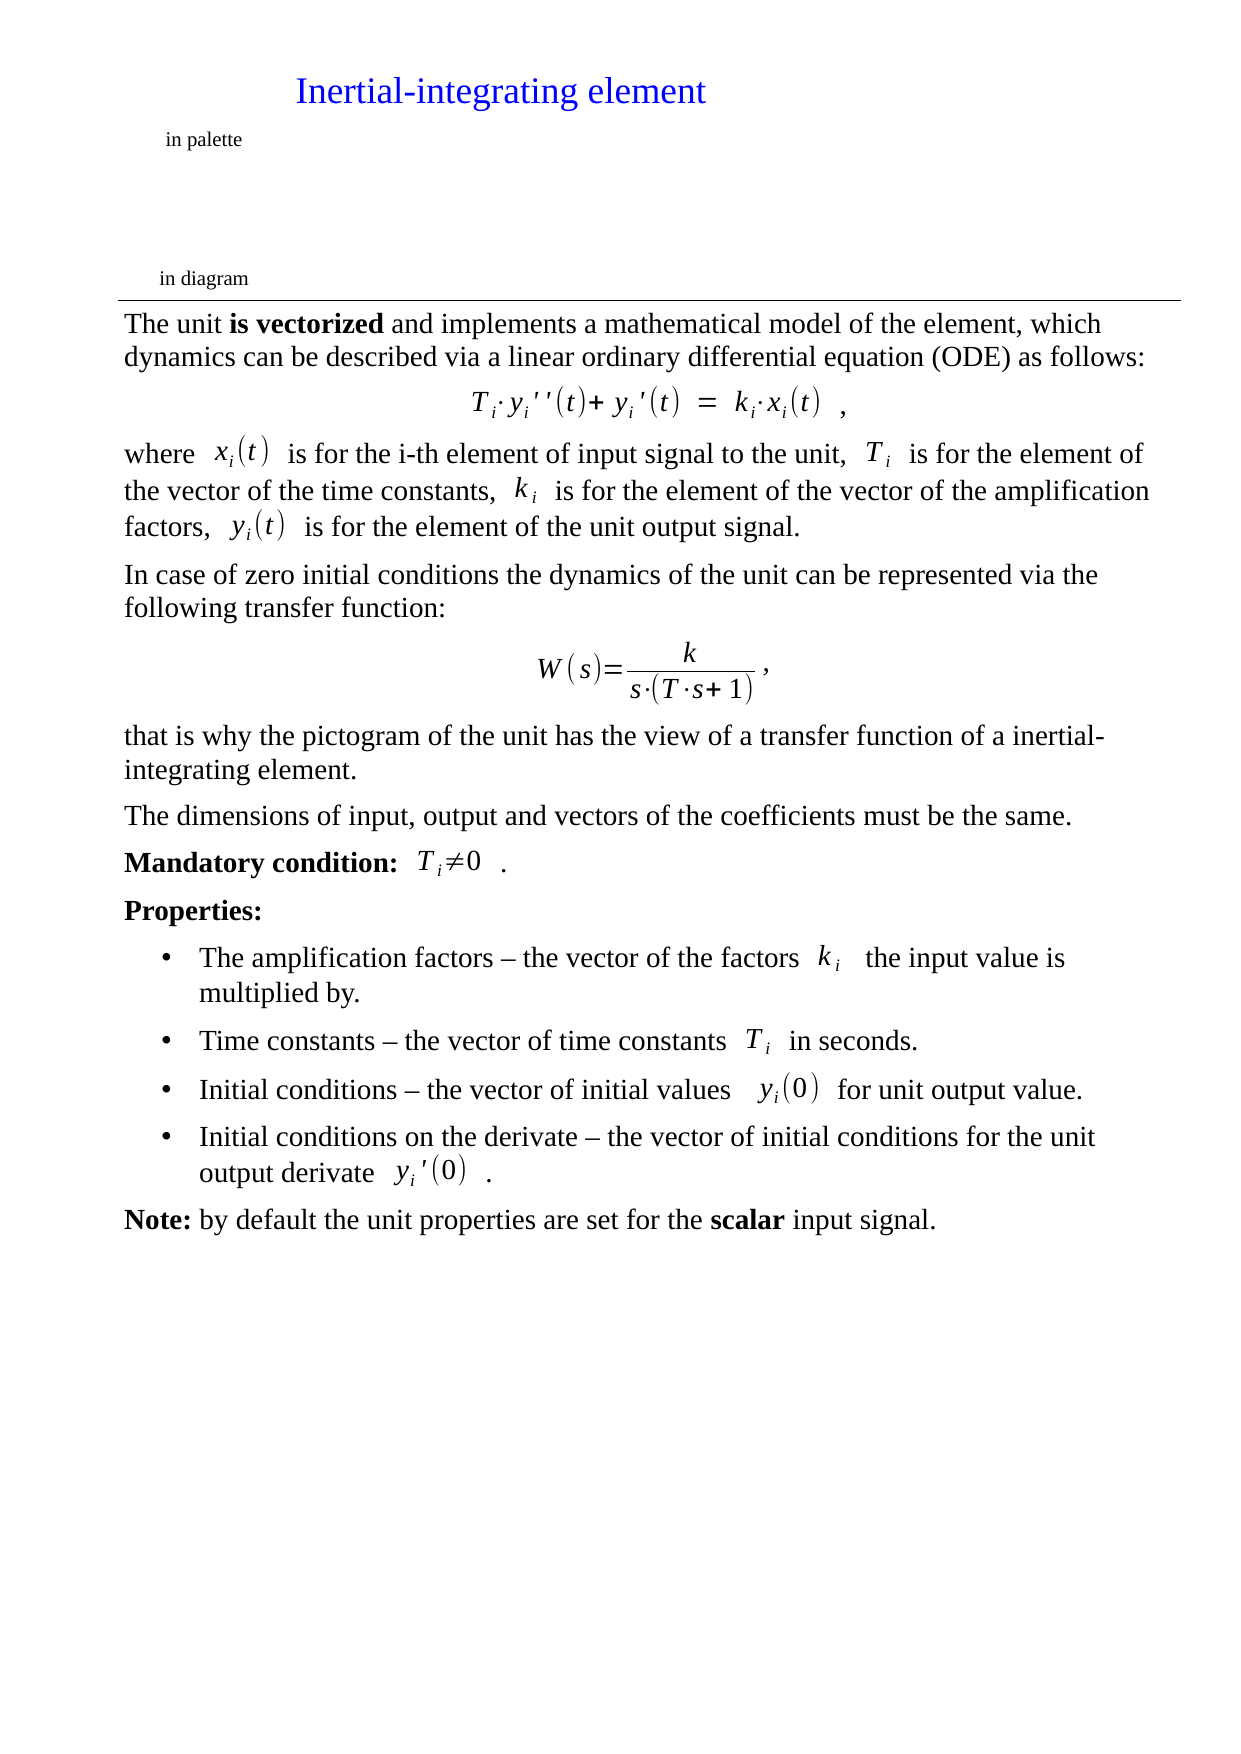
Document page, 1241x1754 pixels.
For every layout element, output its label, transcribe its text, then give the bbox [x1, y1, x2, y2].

table_cell [290, 121, 1181, 161]
table_header [118, 59, 290, 121]
table_header Inertial-integrating element [290, 59, 1181, 121]
table_cell [290, 161, 1181, 260]
table_cell in palette [118, 121, 290, 161]
table_cell [290, 260, 1181, 300]
table_cell [118, 161, 290, 260]
table_cell in diagram [118, 260, 290, 300]
table_cell The unit is vectorized and implements a mathematical model of the element, which dynamics can be described via a linear ordinary differential equation (ODE) as follows: , whereis for the i-th element of input signal to the unit,is for the element of the vector of the time constants,is for the element of the vector of the amplification factors,is for the element of the unit output signal. In case of zero initial conditions the dynamics of the unit can be represented via the following transfer function: , that is why the pictogram of the unit has the view of a transfer function of a inertial-integrating element. The dimensions of input, output and vectors of the coefficients must be the same. Mandatory condition:. Properties: The amplification factors – the vector of the factors the input value is multiplied by. Time constants – the vector of time constantsin seconds. Initial conditions – the vector of initial values for unit output value. Initial conditions on the derivate – the vector of initial conditions for the unit output derivate. Note: by default the unit properties are set for the scalar input signal. [118, 301, 1181, 1254]
